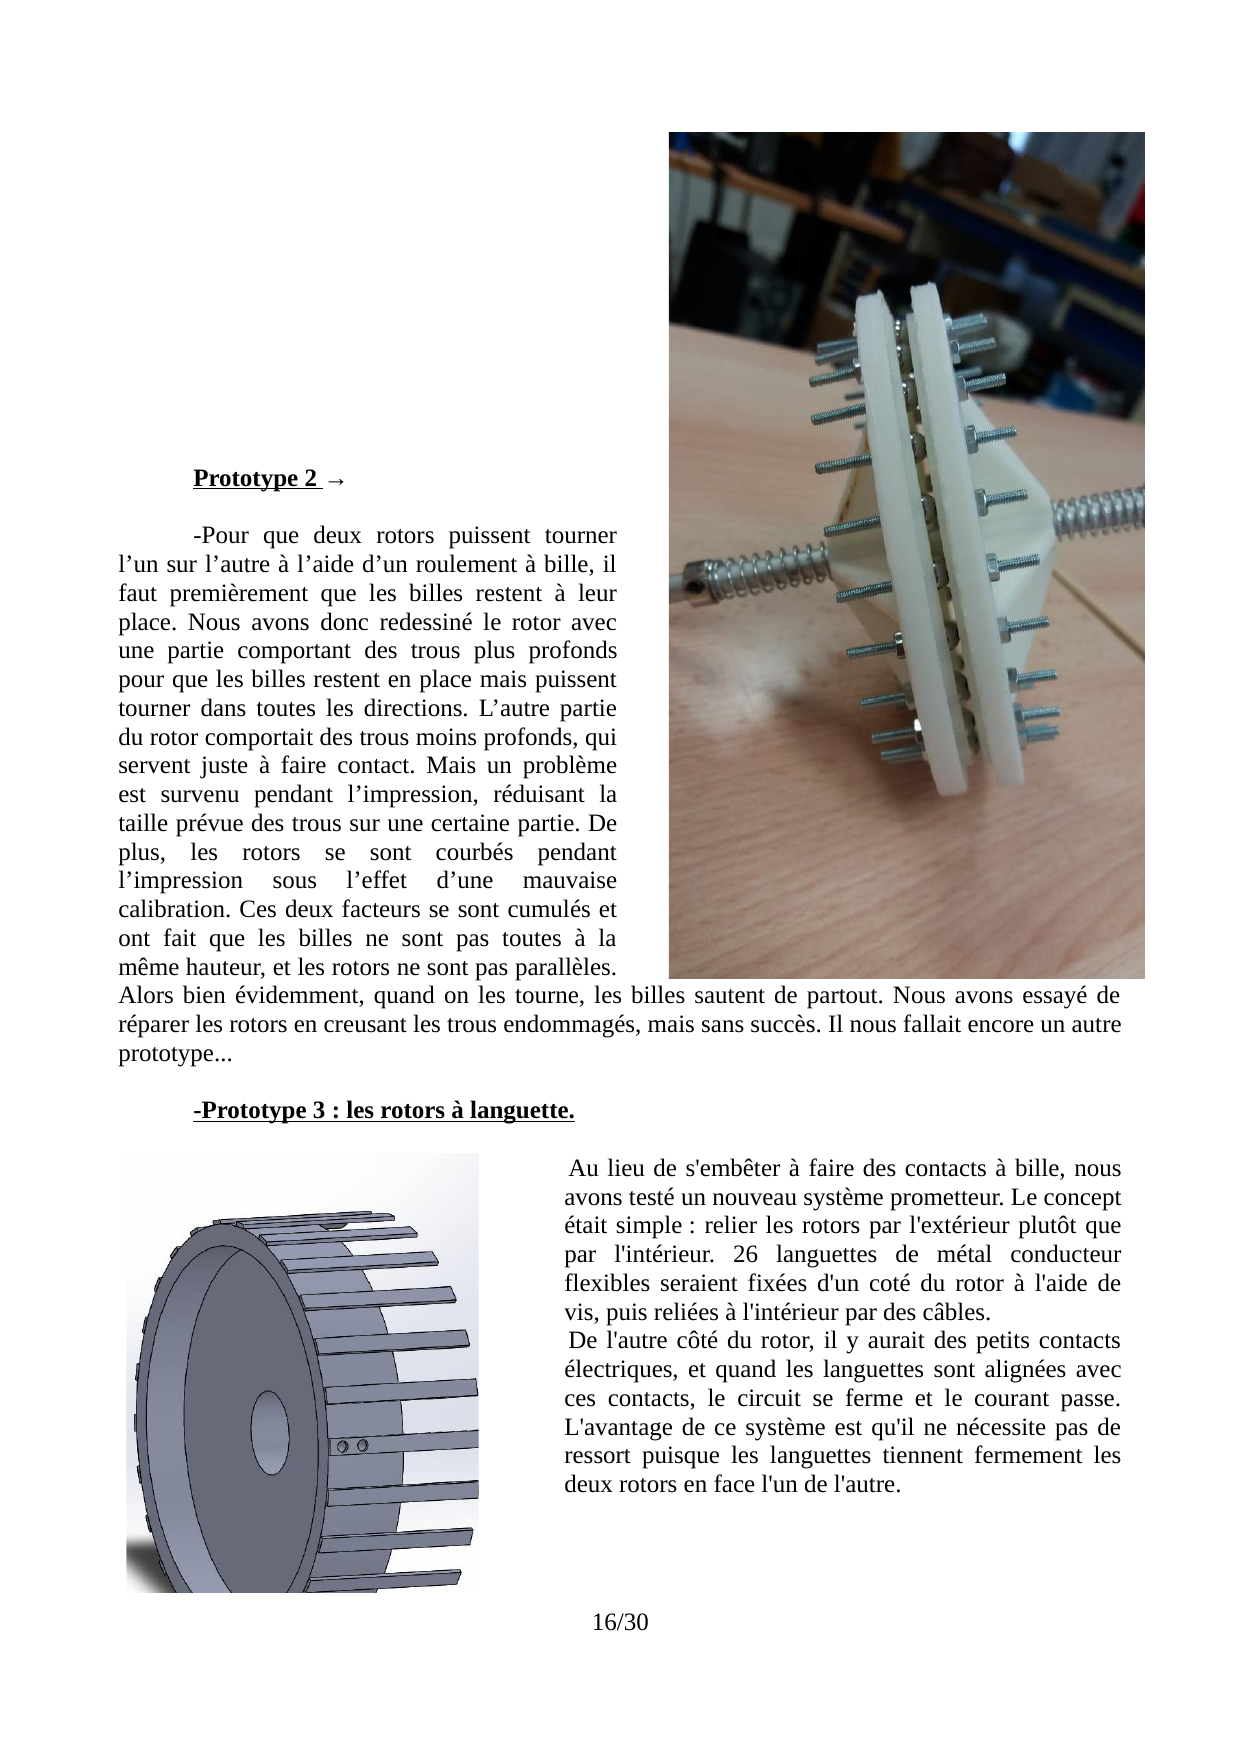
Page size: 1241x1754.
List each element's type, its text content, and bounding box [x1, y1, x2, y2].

text Au lieu de s'embêter à faire des contacts à bille, nous avons testé un nouveau système prometteur. Le concept était simple : relier les rotors par l'extérieur plutôt que par l'intérieur. 26 languettes de métal conducteur flexibles seraient fixées d'un coté du rotor à l'aide de vis, puis reliées à l'intérieur par des câbles. [479, 1153, 1122, 1326]
text -Pour que deux rotors puissent tourner l’un sur l’autre à l’aide d’un roulement à bille, il faut premièrement que les billes restent à leur place. Nous avons donc redessiné le rotor avec une partie comportant des trous plus profonds pour que les billes restent en place mais puissent tourner dans toutes les directions. L’autre partie du rotor comportait des trous moins profonds, qui servent juste à faire contact. Mais un problème est survenu pendant l’impression, réduisant la taille prévue des trous sur une certaine partie. De plus, les rotors se sont courbés pendant l’impression sous l’effet d’une mauvaise calibration. Ces deux facteurs se sont cumulés et ont fait que les billes ne sont pas toutes à la même hauteur, et les rotors ne sont pas parallèles. Alors bien évidemment, quand on les tourne, les billes sautent de partout. Nous avons essayé de réparer les rotors en creusant les trous endommagés, mais sans succès. Il nous fallait encore un autre prototype... [118, 521, 1122, 1067]
text Prototype 2 → [118, 463, 617, 492]
text De l'autre côté du rotor, il y aurait des petits contacts électriques, et quand les languettes sont alignées avec ces contacts, le circuit se ferme et le courant passe. L'avantage de ce système est qu'il ne nécessite pas de ressort puisque les languettes tiennent fermement les deux rotors en face l'un de l'autre. [565, 1326, 1122, 1498]
text -Prototype 3 : les rotors à languette. [118, 1096, 1122, 1124]
picture [126, 1153, 479, 1593]
picture [668, 132, 1145, 979]
